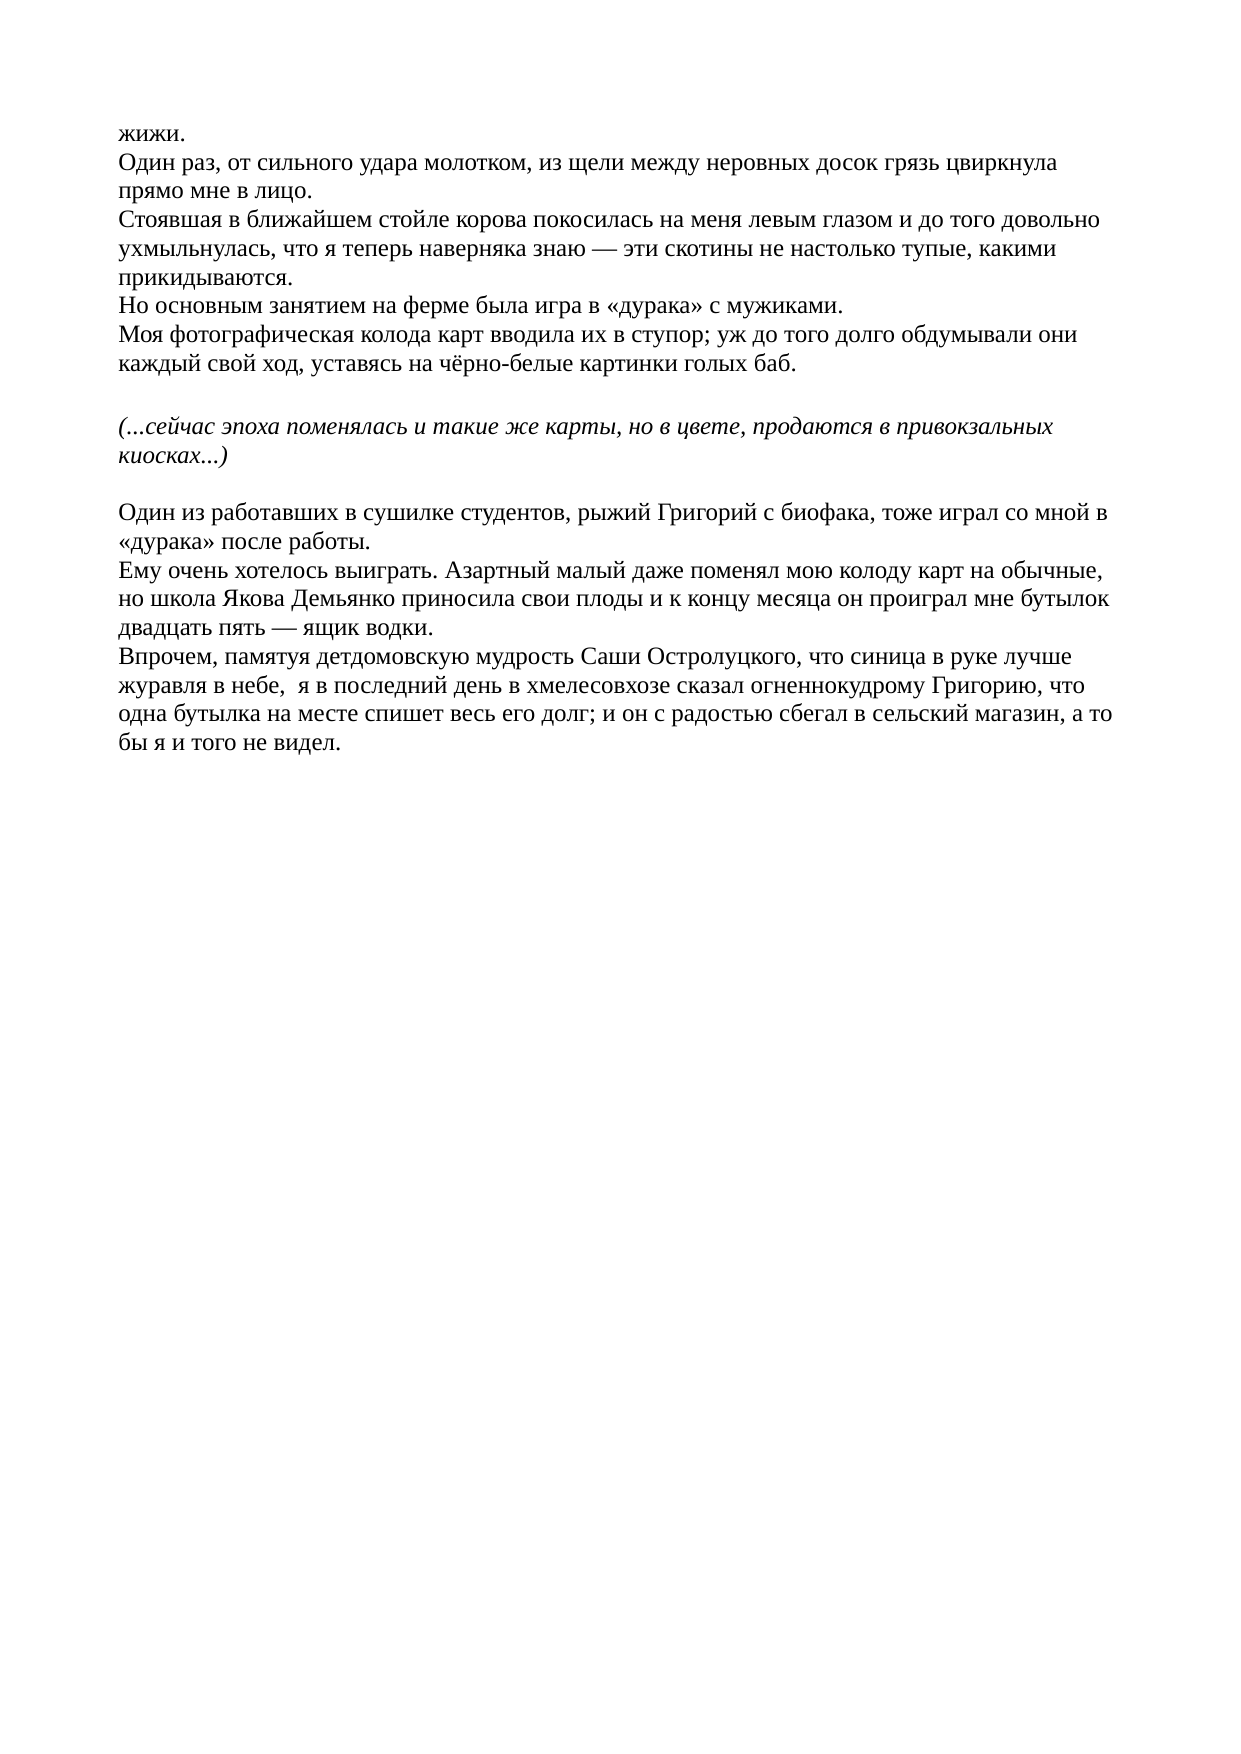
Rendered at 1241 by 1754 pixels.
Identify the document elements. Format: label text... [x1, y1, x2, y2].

text жижи. [118, 118, 1122, 147]
text (...сейчас эпоха поменялась и такие же карты, но в цвете, продаются в привокзальных киосках...) [118, 411, 1122, 468]
text Моя фотографическая колода карт вводила их в ступор; уж до того долго обдумывали они каждый свой ход, уставясь на чёрно-белые картинки голых баб. [118, 319, 1122, 377]
text Ему очень хотелось выиграть. Азартный малый даже поменял мою колоду карт на обычные, но школа Якова Демьянко приносила свои плоды и к концу месяца он проиграл мне бутылок двадцать пять — ящик водки. [118, 555, 1122, 641]
text Впрочем, памятуя детдомовскую мудрость Саши Остролуцкого, что синица в руке лучше журавля в небе, я в последний день в хмелесовхозе сказал огненнокудрому Григорию, что одна бутылка на месте спишет весь его долг; и он с радостью сбегал в сельский магазин, а то бы я и того не видел. [118, 641, 1122, 756]
text Стоявшая в ближайшем стойле корова покосилась на меня левым глазом и до того довольно ухмыльнулась, что я теперь наверняка знаю — эти скотины не настолько тупые, какими прикидываются. [118, 204, 1122, 291]
text Но основным занятием на ферме была игра в «дурака» с мужиками. [118, 291, 1122, 319]
text Один раз, от сильного удара молотком, из щели между неровных досок грязь цвиркнула прямо мне в лицо. [118, 147, 1122, 204]
text Один из работавших в сушилке студентов, рыжий Григорий с биофака, тоже играл со мной в «дурака» после работы. [118, 497, 1122, 555]
